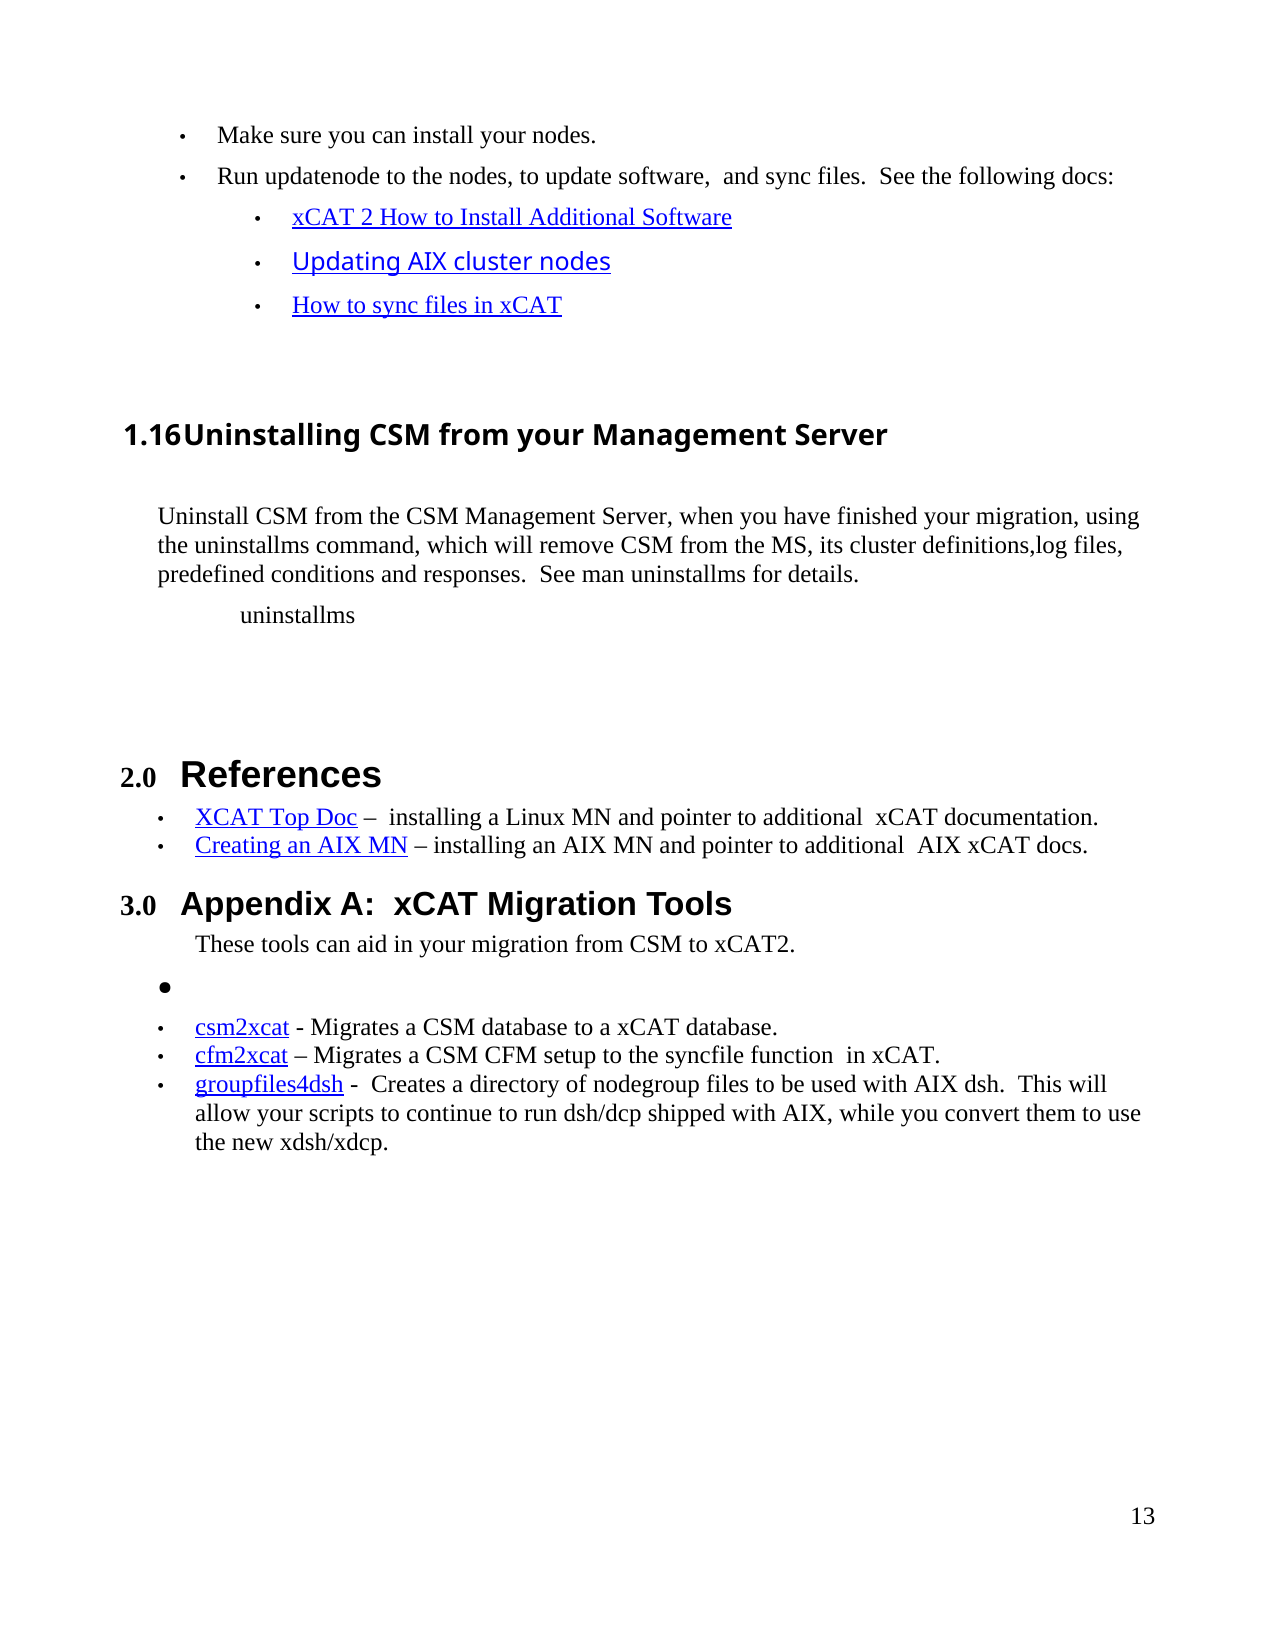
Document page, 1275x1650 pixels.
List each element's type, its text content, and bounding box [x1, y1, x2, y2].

text These tools can aid in your migration from CSM to xCAT2. [120, 929, 1155, 958]
subtitle Uninstalling CSM from your Management Server [123, 414, 1155, 454]
list XCAT Top Doc – installing a Linux MN and pointer to additional xCAT documentation. [157, 802, 1155, 831]
text Uninstall CSM from the CSM Management Server, when you have finished your migration, using the uninstallms command, which will remove CSM from the MS, its cluster definitions,log files, predefined conditions and responses. See man uninstallms for details. [157, 501, 1155, 587]
list Creating an AIX MN – installing an AIX MN and pointer to additional AIX xCAT docs. [157, 831, 1155, 859]
list groupfiles4dsh - Creates a directory of nodegroup files to be used with AIX dsh. This will allow your scripts to continue to run dsh/dcp shipped with AIX, while you convert them to use the new xdsh/xdcp. [157, 1069, 1155, 1155]
subtitle Appendix A: xCAT Migration Tools [120, 884, 1155, 923]
list cfm2xcat – Migrates a CSM CFM setup to the syncfile function in xCAT. [157, 1040, 1155, 1069]
list Run updatenode to the nodes, to update software, and sync files. See the following docs: [157, 161, 1155, 190]
subtitle References [120, 752, 1155, 796]
list csm2xcat - Migrates a CSM database to a xCAT database. [157, 1012, 1155, 1040]
list How to sync files in xCAT [232, 290, 1155, 319]
list xCAT 2 How to Install Additional Software [232, 202, 1155, 231]
list Make sure you can install your nodes. [157, 120, 1155, 149]
list Updating AIX cluster nodes [232, 244, 1155, 278]
text uninstallms [120, 600, 1155, 629]
